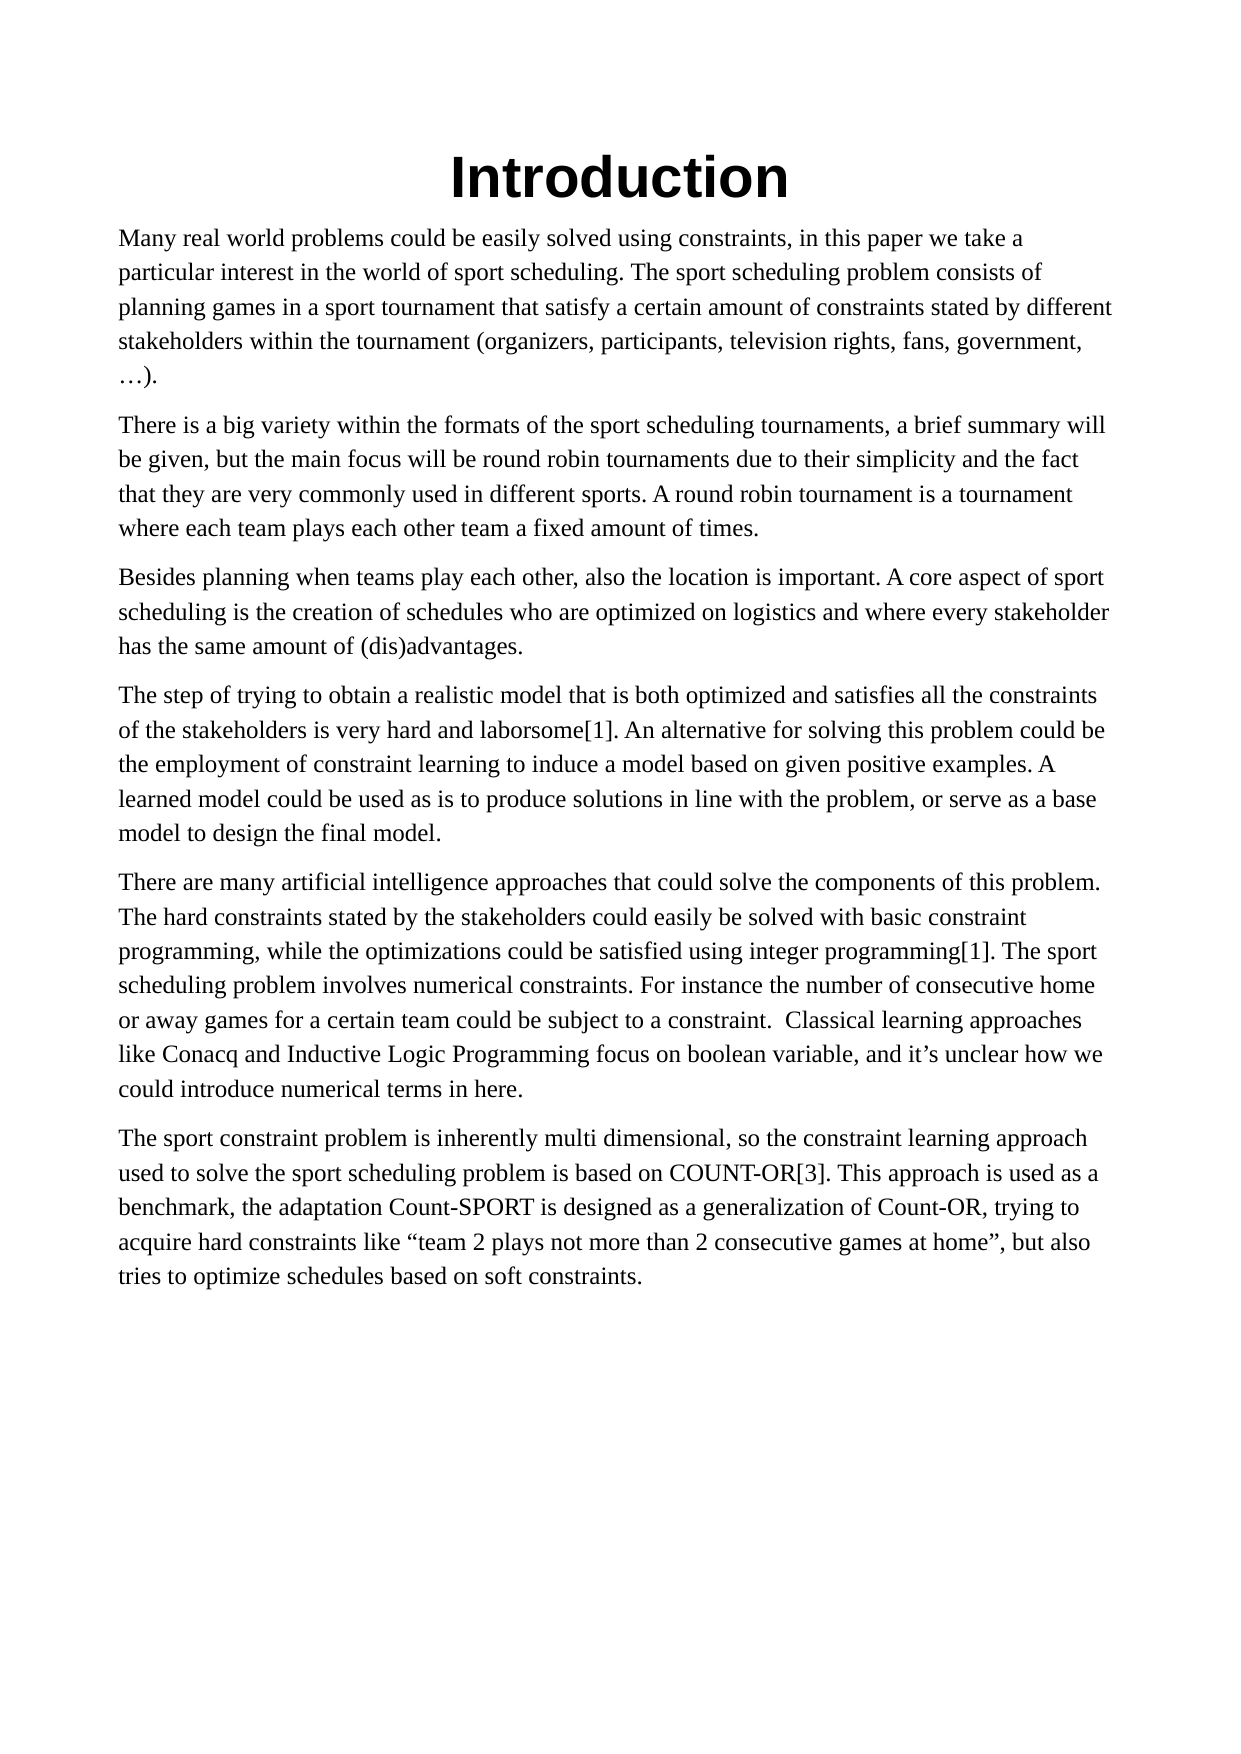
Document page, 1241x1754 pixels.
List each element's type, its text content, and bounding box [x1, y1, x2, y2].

text The sport constraint problem is inherently multi dimensional, so the constraint learning approach used to solve the sport scheduling problem is based on COUNT-OR[3]. This approach is used as a benchmark, the adaptation Count-SPORT is designed as a generalization of Count-OR, trying to acquire hard constraints like “team 2 plays not more than 2 consecutive games at home”, but also tries to optimize schedules based on soft constraints. [118, 1123, 1122, 1290]
text Besides planning when teams play each other, also the location is important. A core aspect of sport scheduling is the creation of schedules who are optimized on logistics and where every stakeholder has the same amount of (dis)advantages. [118, 562, 1122, 660]
text There are many artificial intelligence approaches that could solve the components of this problem. The hard constraints stated by the stakeholders could easily be solved with basic constraint programming, while the optimizations could be satisfied using integer programming[1]. The sport scheduling problem involves numerical constraints. For instance the number of consecutive home or away games for a certain team could be subject to a constraint. Classical learning approaches like Conacq and Inductive Logic Programming focus on boolean variable, and it’s unclear how we could introduce numerical terms in here. [118, 867, 1122, 1103]
text The step of trying to obtain a realistic model that is both optimized and satisfies all the constraints of the stakeholders is very hard and laborsome[1]. An alternative for solving this problem could be the employment of constraint learning to induce a model based on given positive examples. A learned model could be used as is to produce solutions in line with the problem, or serve as a base model to design the final model. [118, 680, 1122, 847]
text Many real world problems could be easily solved using constraints, in this paper we take a particular interest in the world of sport scheduling. The sport scheduling problem consists of planning games in a sport tournament that satisfy a certain amount of constraints stated by different stakeholders within the tournament (organizers, participants, television rights, fans, government, …). [118, 223, 1122, 389]
text There is a big variety within the formats of the sport scheduling tournaments, a brief summary will be given, but the main focus will be round robin tournaments due to their simplicity and the fact that they are very commonly used in different sports. A round robin tournament is a tournament where each team plays each other team a fixed amount of times. [118, 410, 1122, 542]
title Introduction [118, 143, 1122, 210]
